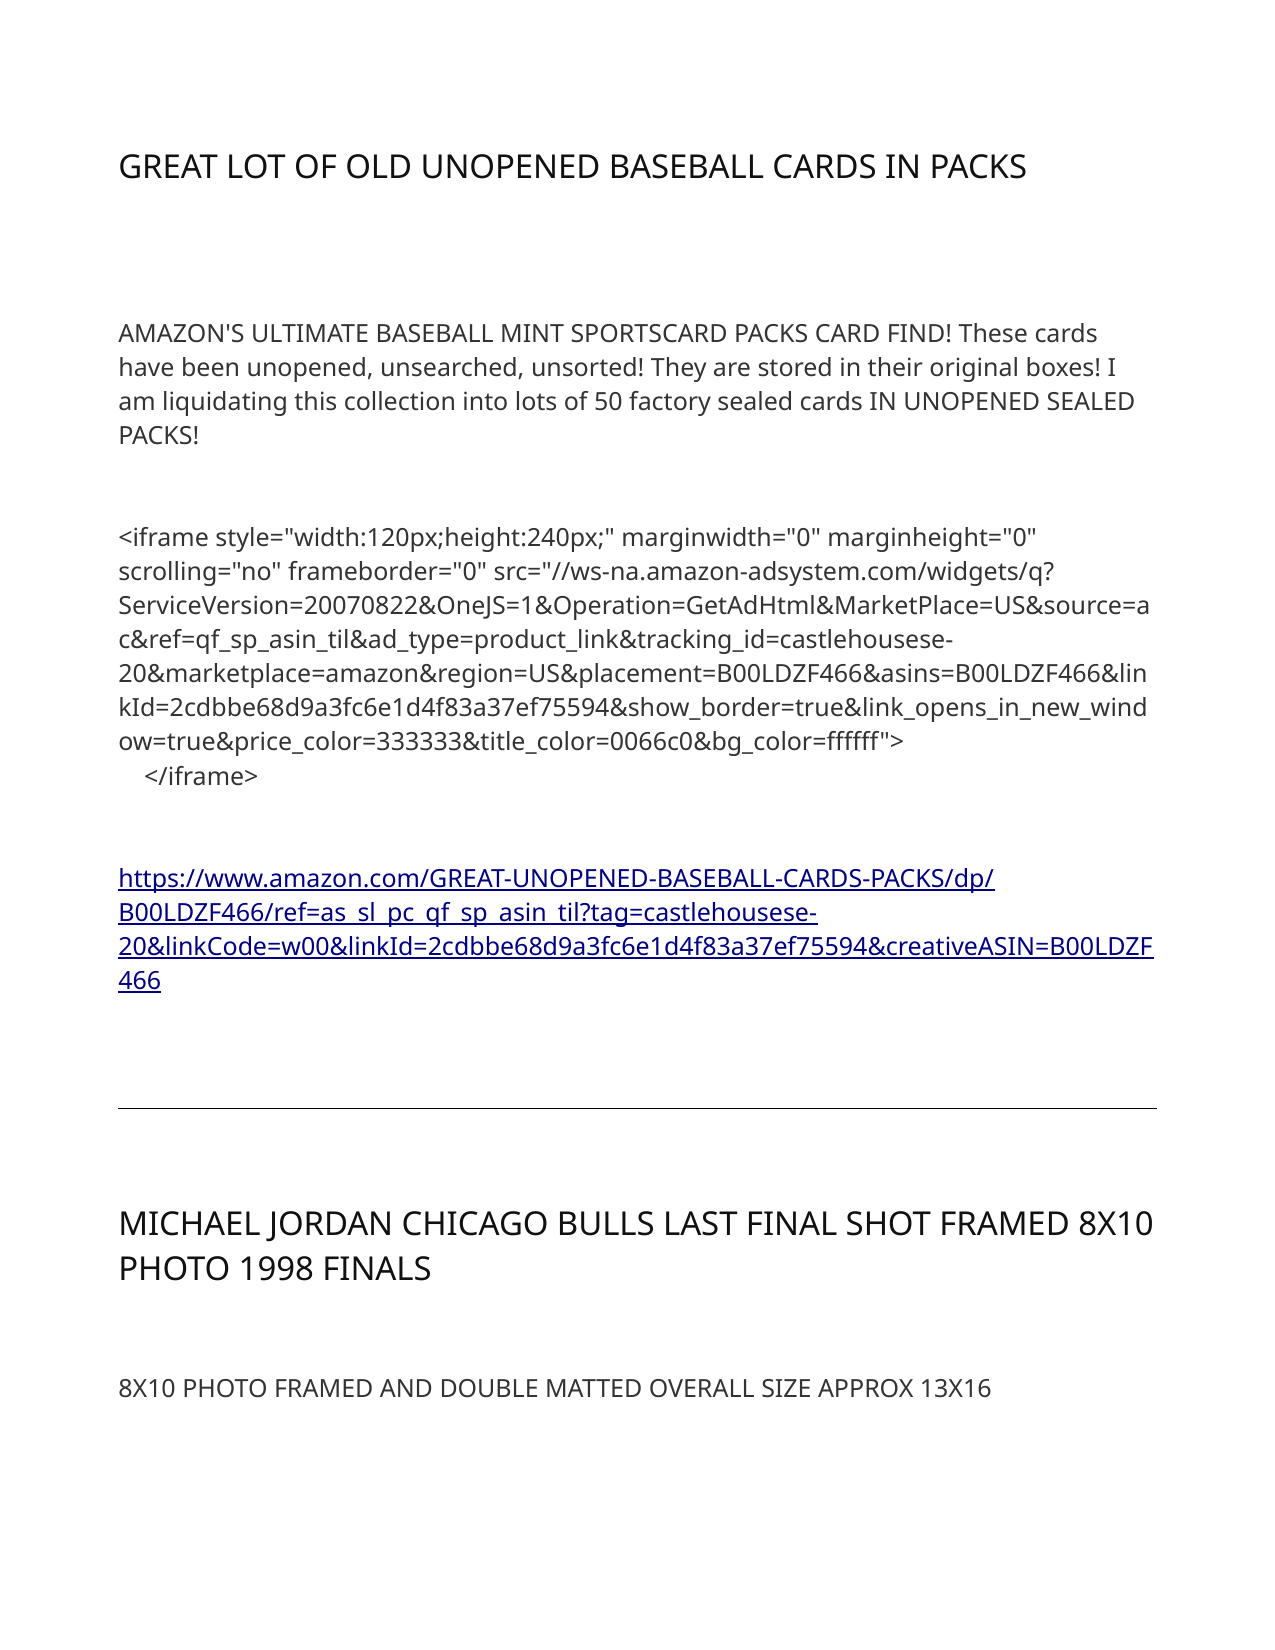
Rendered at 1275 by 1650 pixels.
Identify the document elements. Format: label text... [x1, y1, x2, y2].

text 8X10 PHOTO FRAMED AND DOUBLE MATTED OVERALL SIZE APPROX 13X16 [118, 1371, 1157, 1405]
subtitle MICHAEL JORDAN CHICAGO BULLS LAST FINAL SHOT FRAMED 8X10 PHOTO 1998 FINALS [118, 1201, 1157, 1290]
text https://www.amazon.com/GREAT-UNOPENED-BASEBALL-CARDS-PACKS/dp/B00LDZF466/ref=as_sl_pc_qf_sp_asin_til?tag=castlehousese-20&linkCode=w00&linkId=2cdbbe68d9a3fc6e1d4f83a37ef75594&creativeASIN=B00LDZF466 [118, 860, 1157, 997]
subtitle GREAT LOT OF OLD UNOPENED BASEBALL CARDS IN PACKS [118, 143, 1157, 188]
text </iframe> [118, 758, 1157, 792]
text AMAZON'S ULTIMATE BASEBALL MINT SPORTSCARD PACKS CARD FIND! These cards have been unopened, unsearched, unsorted! They are stored in their original boxes! I am liquidating this collection into lots of 50 factory sealed cards IN UNOPENED SEALED PACKS! [118, 315, 1157, 452]
text <iframe style="width:120px;height:240px;" marginwidth="0" marginheight="0" scrolling="no" frameborder="0" src="//ws-na.amazon-adsystem.com/widgets/q?ServiceVersion=20070822&OneJS=1&Operation=GetAdHtml&MarketPlace=US&source=ac&ref=qf_sp_asin_til&ad_type=product_link&tracking_id=castlehousese-20&marketplace=amazon&region=US&placement=B00LDZF466&asins=B00LDZF466&linkId=2cdbbe68d9a3fc6e1d4f83a37ef75594&show_border=true&link_opens_in_new_window=true&price_color=333333&title_color=0066c0&bg_color=ffffff"> [118, 520, 1157, 758]
